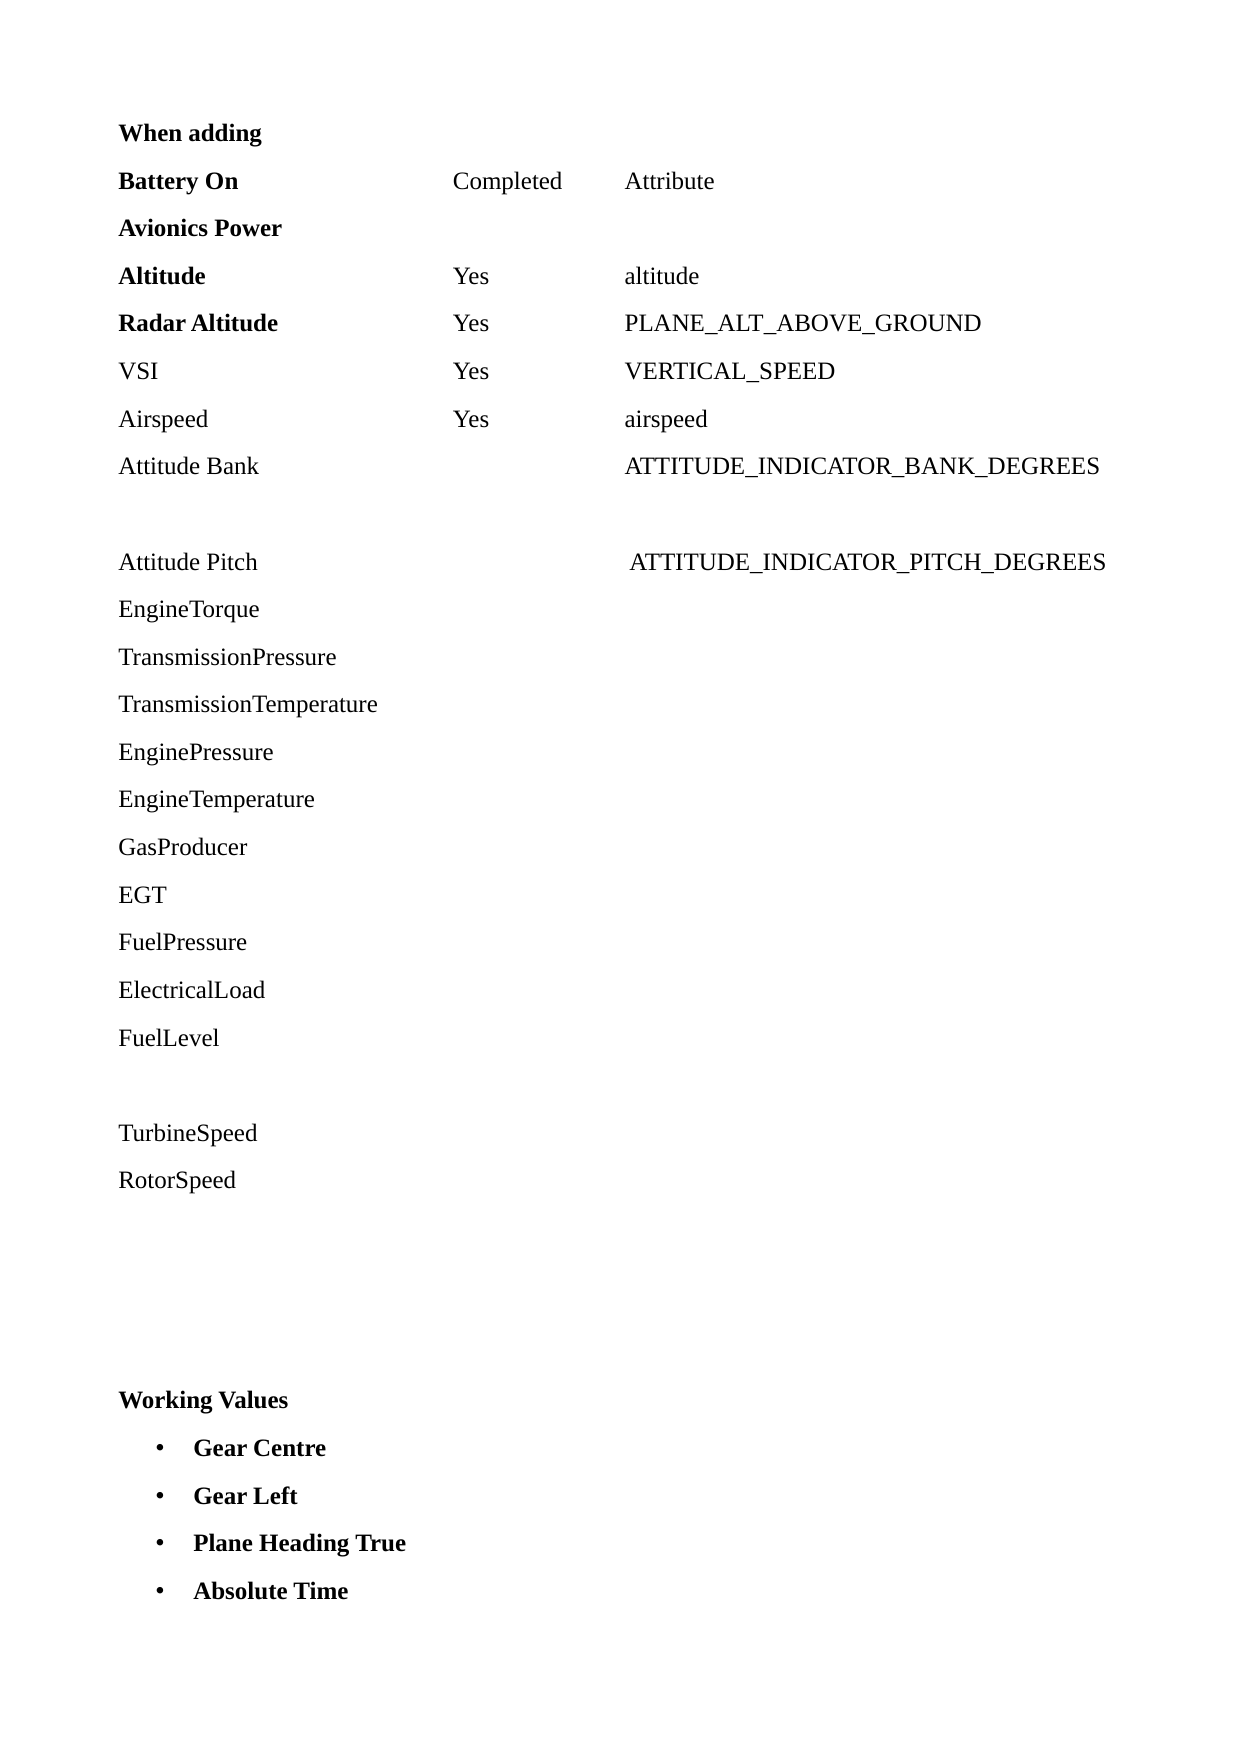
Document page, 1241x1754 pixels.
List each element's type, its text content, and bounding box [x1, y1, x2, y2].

table_cell [118, 1070, 453, 1118]
table_cell Attitude Pitch [118, 547, 453, 594]
table_cell [624, 594, 1122, 642]
table_cell Airspeed [118, 404, 453, 451]
table_cell [624, 1165, 1122, 1213]
table_cell FuelLevel [118, 1023, 453, 1070]
table_cell [624, 928, 1122, 975]
list Gear Left [156, 1481, 1122, 1509]
table_header Battery On [118, 166, 453, 213]
table_header Completed [453, 166, 624, 213]
table_cell EGT [118, 880, 453, 927]
table_cell [624, 1023, 1122, 1070]
table_cell [453, 1213, 624, 1261]
table_cell Altitude [118, 261, 453, 308]
table_cell [453, 975, 624, 1023]
table_cell [453, 594, 624, 642]
table_cell [624, 1070, 1122, 1118]
list Absolute Time [156, 1576, 1122, 1605]
table_cell [624, 832, 1122, 880]
table_cell ATTITUDE_INDICATOR_BANK_DEGREES [624, 451, 1122, 547]
table_cell [624, 1118, 1122, 1165]
table_cell [624, 1213, 1122, 1261]
table_cell [453, 1070, 624, 1118]
table_cell GasProducer [118, 832, 453, 880]
table_cell Avionics Power [118, 213, 453, 261]
table_cell [453, 832, 624, 880]
table_cell TransmissionPressure [118, 642, 453, 689]
table_cell EngineTemperature [118, 785, 453, 832]
table_cell Radar Altitude [118, 309, 453, 356]
table_cell [624, 975, 1122, 1023]
table_cell Yes [453, 356, 624, 404]
table_cell EngineTorque [118, 594, 453, 642]
table_cell TransmissionTemperature [118, 689, 453, 737]
table_cell ATTITUDE_INDICATOR_PITCH_DEGREES [624, 547, 1122, 594]
table_cell [453, 1023, 624, 1070]
table_cell [453, 737, 624, 784]
list Plane Heading True [156, 1528, 1122, 1557]
table_cell [453, 785, 624, 832]
table_cell VSI [118, 356, 453, 404]
table_cell Yes [453, 261, 624, 308]
table_cell [453, 1118, 624, 1165]
table_cell TurbineSpeed [118, 1118, 453, 1165]
table_cell [453, 928, 624, 975]
table_cell ElectricalLoad [118, 975, 453, 1023]
table_cell [453, 213, 624, 261]
table_cell [453, 642, 624, 689]
table_cell [624, 880, 1122, 927]
table_cell [453, 451, 624, 547]
table_cell [624, 213, 1122, 261]
table_cell [453, 1165, 624, 1213]
table_cell [624, 737, 1122, 784]
table_cell Attitude Bank [118, 451, 453, 547]
table_cell EnginePressure [118, 737, 453, 784]
table_cell [453, 880, 624, 927]
text When adding [118, 118, 1122, 147]
table_cell Yes [453, 309, 624, 356]
table_cell [624, 642, 1122, 689]
table_cell altitude [624, 261, 1122, 308]
table_cell [118, 1213, 453, 1261]
table_cell [453, 547, 624, 594]
table_cell [624, 689, 1122, 737]
table_cell VERTICAL_SPEED [624, 356, 1122, 404]
table_cell [624, 785, 1122, 832]
list Gear Centre [156, 1433, 1122, 1462]
text Working Values [118, 1386, 1122, 1414]
table_cell [453, 689, 624, 737]
table_cell FuelPressure [118, 928, 453, 975]
table_cell PLANE_ALT_ABOVE_GROUND [624, 309, 1122, 356]
table_cell Yes [453, 404, 624, 451]
table_cell airspeed [624, 404, 1122, 451]
table_header Attribute [624, 166, 1122, 213]
table_cell RotorSpeed [118, 1165, 453, 1213]
